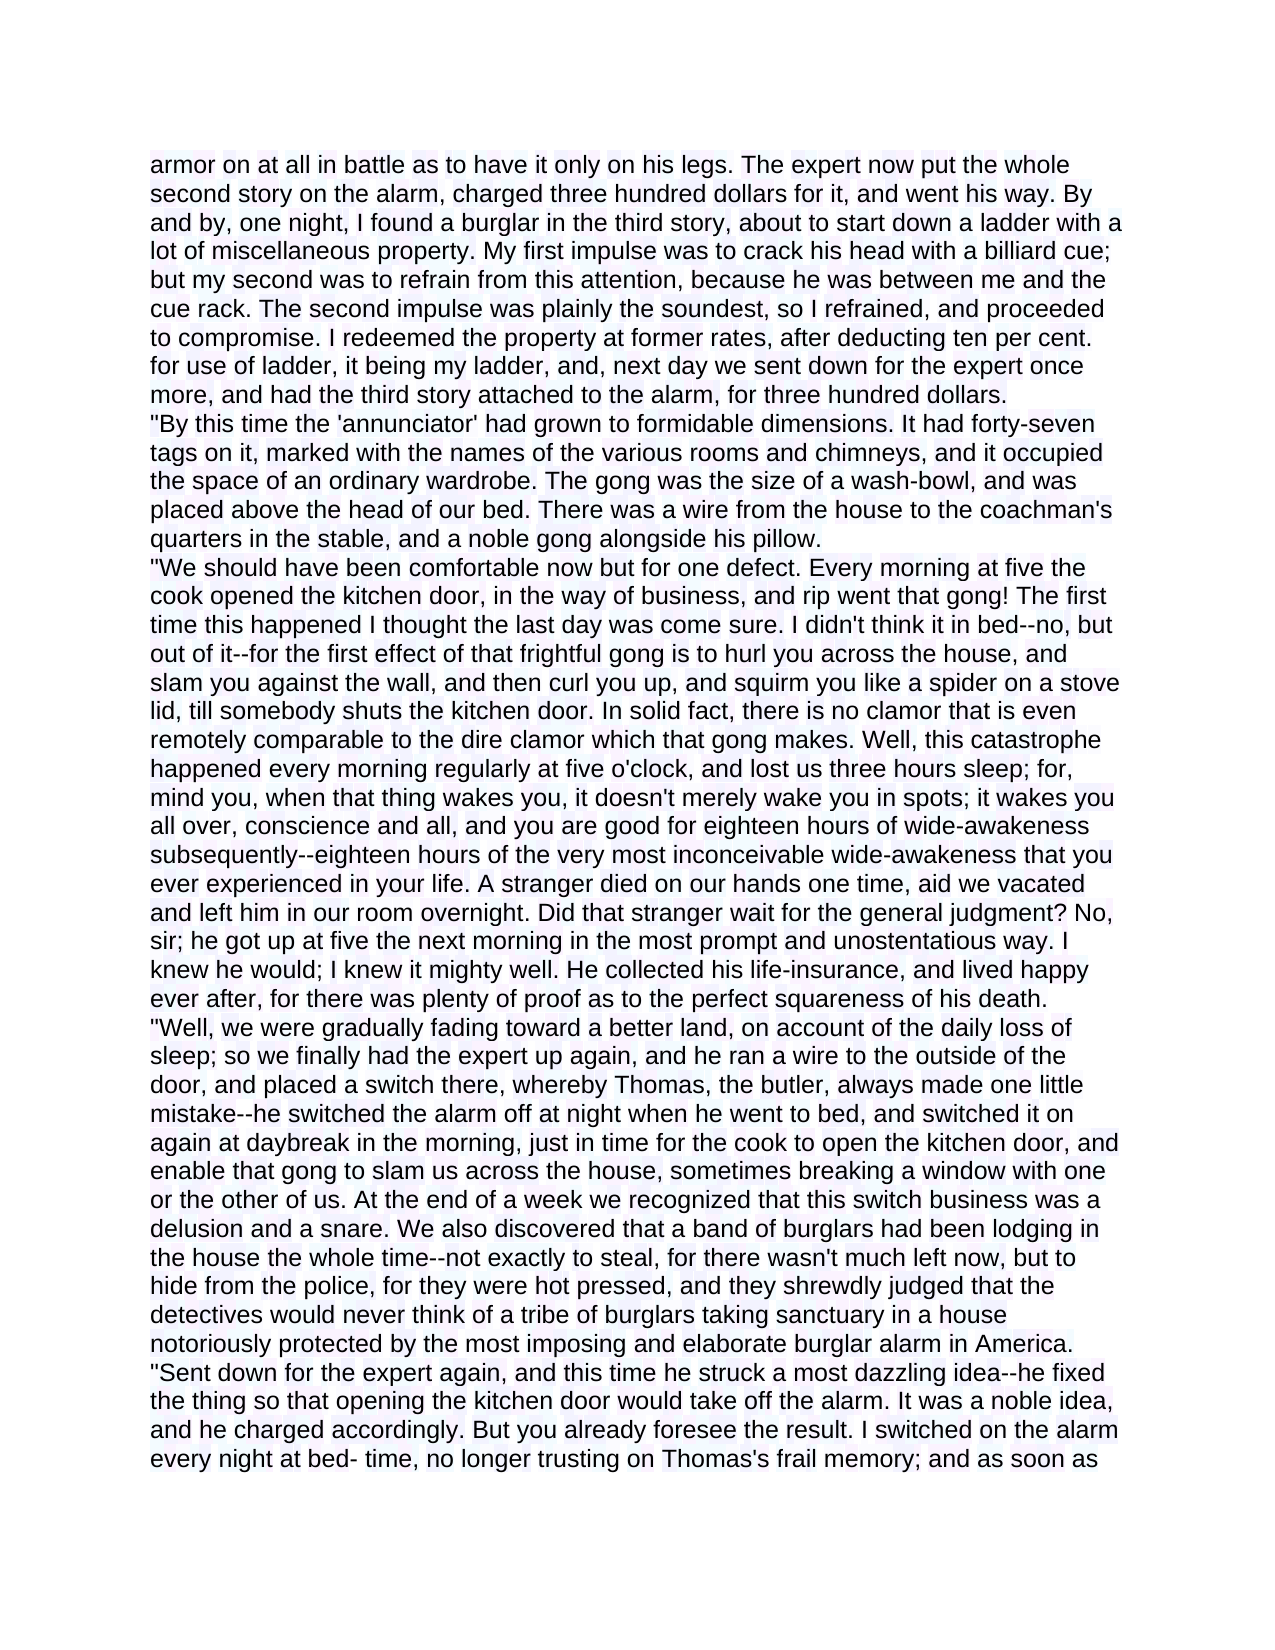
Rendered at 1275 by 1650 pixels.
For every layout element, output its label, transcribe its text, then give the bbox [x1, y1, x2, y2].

text "Sent down for the expert again, and this time he struck a most dazzling idea--he fixed the thing so that opening the kitchen door would take off the alarm. It was a noble idea, and he charged accordingly. But you already foresee the result. I switched on the alarm every night at bed- time, no longer trusting on Thomas's frail memory; and as soon as [150, 1357, 1125, 1472]
text "We should have been comfortable now but for one defect. Every morning at five the cook opened the kitchen door, in the way of business, and rip went that gong! The first time this happened I thought the last day was come sure. I didn't think it in bed--no, but out of it--for the first effect of that frightful gong is to hurl you across the house, and slam you against the wall, and then curl you up, and squirm you like a spider on a stove lid, till somebody shuts the kitchen door. In solid fact, there is no clamor that is even remotely comparable to the dire clamor which that gong makes. Well, this catastrophe happened every morning regularly at five o'clock, and lost us three hours sleep; for, mind you, when that thing wakes you, it doesn't merely wake you in spots; it wakes you all over, conscience and all, and you are good for eighteen hours of wide-awakeness subsequently--eighteen hours of the very most inconceivable wide-awakeness that you ever experienced in your life. A stranger died on our hands one time, aid we vacated and left him in our room overnight. Did that stranger wait for the general judgment? No, sir; he got up at five the next morning in the most prompt and unostentatious way. I knew he would; I knew it mighty well. He collected his life-insurance, and lived happy ever after, for there was plenty of proof as to the perfect squareness of his death. [150, 552, 1125, 1012]
text "By this time the 'annunciator' had grown to formidable dimensions. It had forty-seven tags on it, marked with the names of the various rooms and chimneys, and it occupied the space of an ordinary wardrobe. The gong was the size of a wash-bowl, and was placed above the head of our bed. There was a wire from the house to the coachman's quarters in the stable, and a noble gong alongside his pillow. [150, 409, 1125, 552]
text armor on at all in battle as to have it only on his legs. The expert now put the whole second story on the alarm, charged three hundred dollars for it, and went his way. By and by, one night, I found a burglar in the third story, about to start down a ladder with a lot of miscellaneous property. My first impulse was to crack his head with a billiard cue; but my second was to refrain from this attention, because he was between me and the cue rack. The second impulse was plainly the soundest, so I refrained, and proceeded to compromise. I redeemed the property at former rates, after deducting ten per cent. for use of ladder, it being my ladder, and, next day we sent down for the expert once more, and had the third story attached to the alarm, for three hundred dollars. [150, 150, 1125, 409]
text "Well, we were gradually fading toward a better land, on account of the daily loss of sleep; so we finally had the expert up again, and he ran a wire to the outside of the door, and placed a switch there, whereby Thomas, the butler, always made one little mistake--he switched the alarm off at night when he went to bed, and switched it on again at daybreak in the morning, just in time for the cook to open the kitchen door, and enable that gong to slam us across the house, sometimes breaking a window with one or the other of us. At the end of a week we recognized that this switch business was a delusion and a snare. We also discovered that a band of burglars had been lodging in the house the whole time--not exactly to steal, for there wasn't much left now, but to hide from the police, for they were hot pressed, and they shrewdly judged that the detectives would never think of a tribe of burglars taking sanctuary in a house notoriously protected by the most imposing and elaborate burglar alarm in America. [150, 1012, 1125, 1357]
